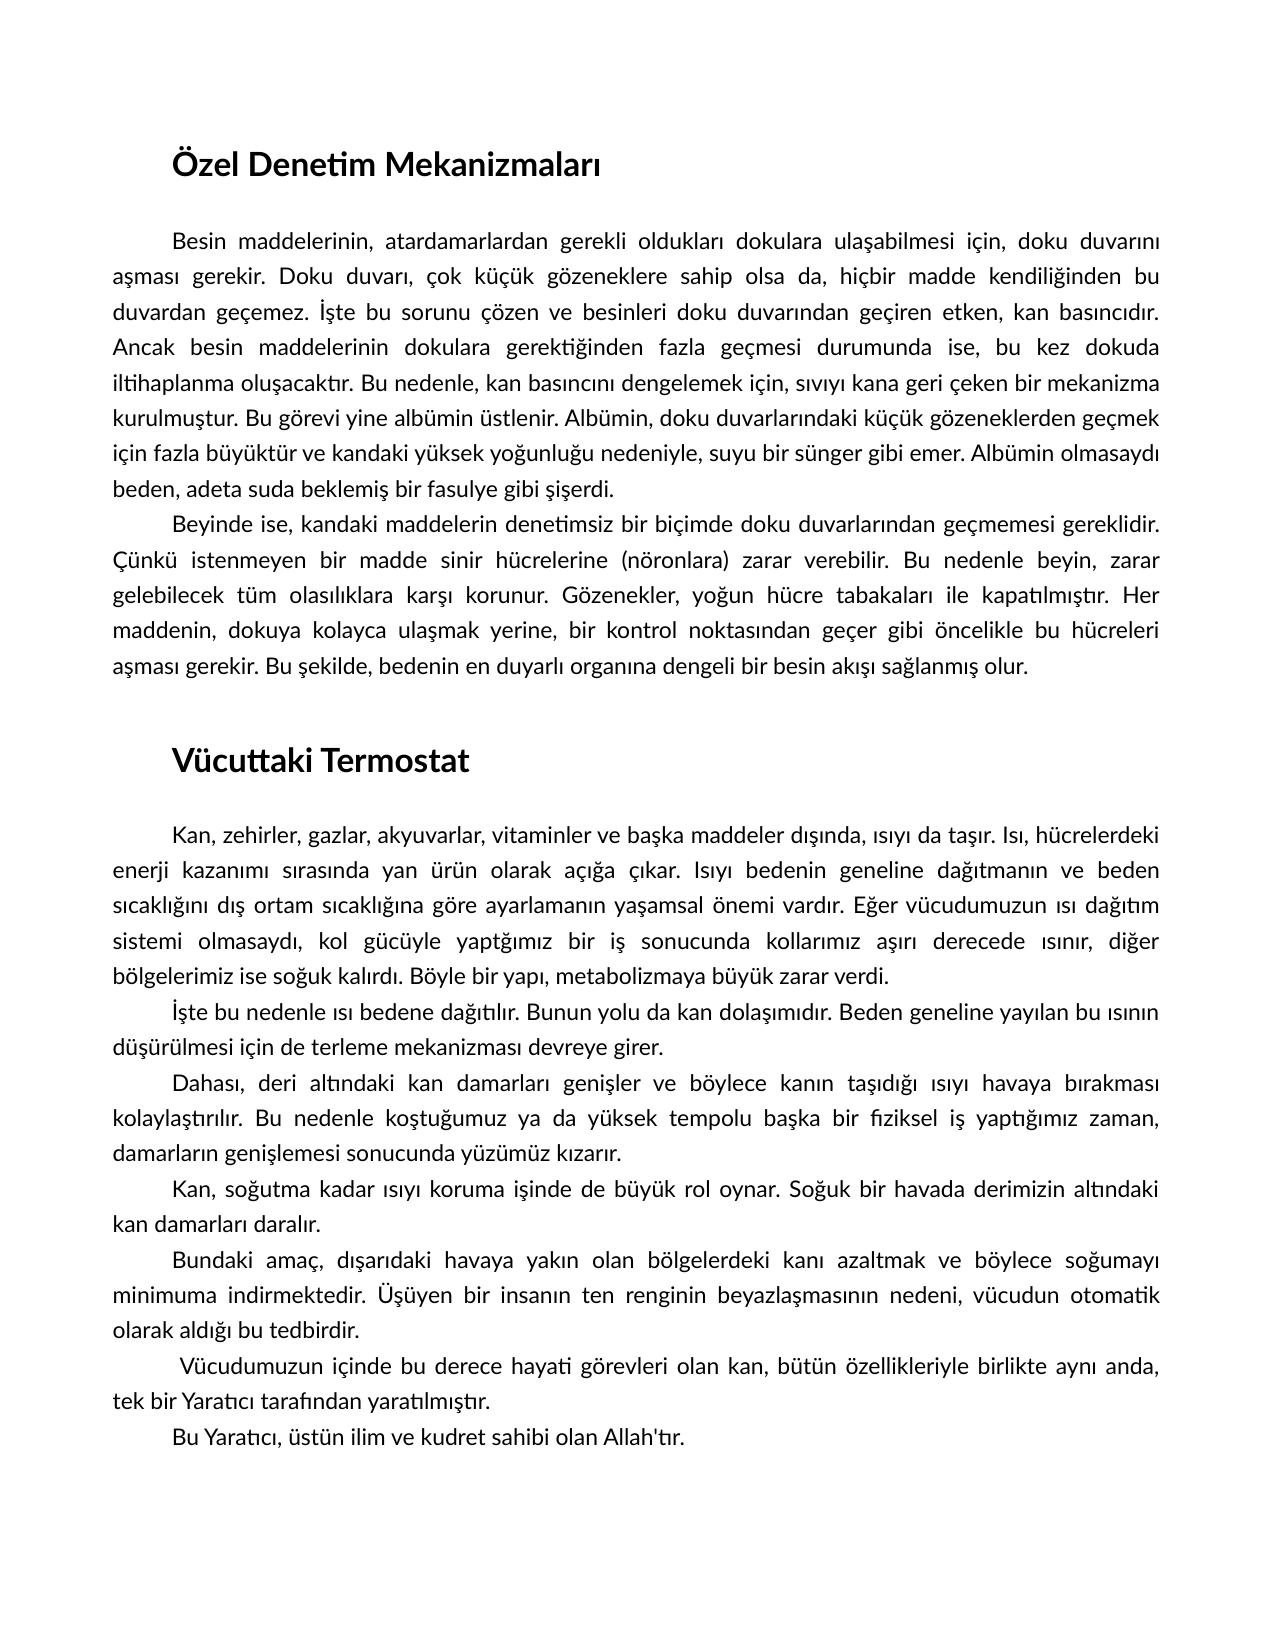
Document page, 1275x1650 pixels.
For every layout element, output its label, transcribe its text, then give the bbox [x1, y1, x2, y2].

text Kan, zehirler, gazlar, akyuvarlar, vitaminler ve başka maddeler dışında, ısıyı da taşır. Isı, hücrelerdeki enerji kazanımı sırasında yan ürün olarak açığa çıkar. Isıyı bedenin geneline dağıtmanın ve beden sıcaklığını dış ortam sıcaklığına göre ayarlamanın yaşamsal önemi vardır. Eğer vücudumuzun ısı dağıtım sistemi olmasaydı, kol gücüyle yaptğımız bir iş sonucunda kollarımız aşırı derecede ısınır, diğer bölgelerimiz ise soğuk kalırdı. Böyle bir yapı, metabolizmaya büyük zarar verdi. [112, 815, 1161, 992]
subtitle Vücuttaki Termostat [112, 744, 1161, 779]
text Beyinde ise, kandaki maddelerin denetimsiz bir biçimde doku duvarlarından geçmemesi gereklidir. Çünkü istenmeyen bir madde sinir hücrelerine (nöronlara) zarar verebilir. Bu nedenle beyin, zarar gelebilecek tüm olasılıklara karşı korunur. Gözenekler, yoğun hücre tabakaları ile kapatılmıştır. Her maddenin, dokuya kolayca ulaşmak yerine, bir kontrol noktasından geçer gibi öncelikle bu hücreleri aşması gerekir. Bu şekilde, bedenin en duyarlı organına dengeli bir besin akışı sağlanmış olur. [112, 504, 1161, 681]
text Vücudumuzun içinde bu derece hayati görevleri olan kan, bütün özellikleriyle birlikte aynı anda, tek bir Yaratıcı tarafından yaratılmıştır. [112, 1346, 1161, 1417]
text Bu Yaratıcı, üstün ilim ve kudret sahibi olan Allah'tır. [112, 1417, 1161, 1452]
text İşte bu nedenle ısı bedene dağıtılır. Bunun yolu da kan dolaşımıdır. Beden geneline yayılan bu ısının düşürülmesi için de terleme mekanizması devreye girer. [112, 992, 1161, 1063]
text Bundaki amaç, dışarıdaki havaya yakın olan bölgelerdeki kanı azaltmak ve böylece soğumayı minimuma indirmektedir. Üşüyen bir insanın ten renginin beyazlaşmasının nedeni, vücudun otomatik olarak aldığı bu tedbirdir. [112, 1240, 1161, 1346]
text Besin maddelerinin, atardamarlardan gerekli oldukları dokulara ulaşabilmesi için, doku duvarını aşması gerekir. Doku duvarı, çok küçük gözeneklere sahip olsa da, hiçbir madde kendiliğinden bu duvardan geçemez. İşte bu sorunu çözen ve besinleri doku duvarından geçiren etken, kan basıncıdır. Ancak besin maddelerinin dokulara gerektiğinden fazla geçmesi durumunda ise, bu kez dokuda iltihaplanma oluşacaktır. Bu nedenle, kan basıncını dengelemek için, sıvıyı kana geri çeken bir mekanizma kurulmuştur. Bu görevi yine albümin üstlenir. Albümin, doku duvarlarındaki küçük gözeneklerden geçmek için fazla büyüktür ve kandaki yüksek yoğunluğu nedeniyle, suyu bir sünger gibi emer. Albümin olmasaydı beden, adeta suda beklemiş bir fasulye gibi şişerdi. [112, 221, 1161, 504]
text Özel Denetim Mekanizmaları [112, 148, 1161, 183]
text Dahası, deri altındaki kan damarları genişler ve böylece kanın taşıdığı ısıyı havaya bırakması kolaylaştırılır. Bu nedenle koştuğumuz ya da yüksek tempolu başka bir fiziksel iş yaptığımız zaman, damarların genişlemesi sonucunda yüzümüz kızarır. [112, 1063, 1161, 1169]
text Kan, soğutma kadar ısıyı koruma işinde de büyük rol oynar. Soğuk bir havada derimizin altındaki kan damarları daralır. [112, 1169, 1161, 1240]
